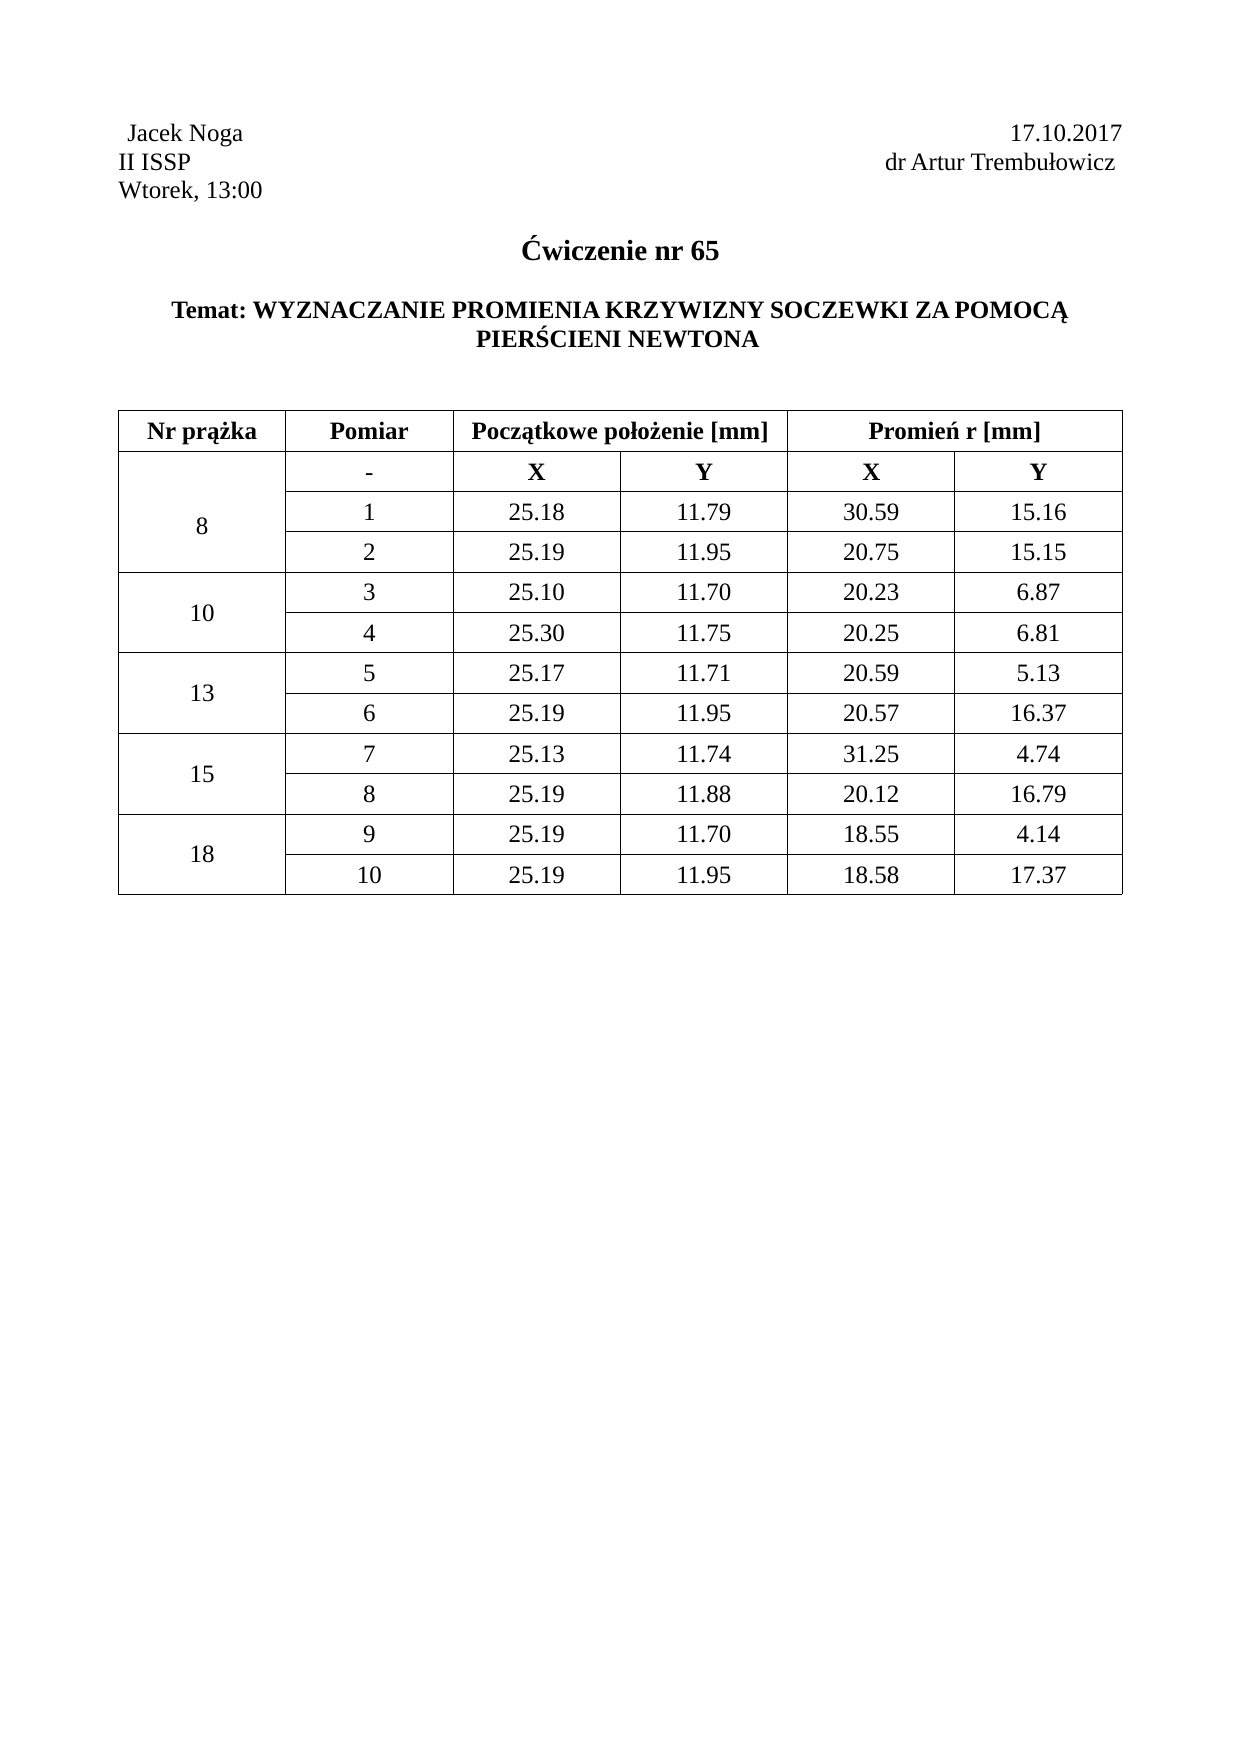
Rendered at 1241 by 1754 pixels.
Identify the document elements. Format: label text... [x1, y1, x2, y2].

table_cell 11.88 [621, 774, 787, 813]
table_cell 25.30 [454, 613, 620, 652]
table_cell 30.59 [788, 492, 954, 531]
table_cell 15.15 [955, 532, 1122, 572]
table_cell 11.75 [621, 613, 787, 652]
table_cell 15 [119, 734, 285, 813]
text Ćwiczenie nr 65 [118, 233, 1122, 267]
table_cell Y [955, 452, 1122, 491]
table_cell 5.13 [955, 653, 1122, 693]
text Wtorek, 13:00 [118, 176, 1122, 204]
table_cell 25.19 [454, 694, 620, 733]
table_cell 11.70 [621, 815, 787, 854]
table_cell 15.16 [955, 492, 1122, 531]
table_cell 25.19 [454, 815, 620, 854]
table_cell 20.75 [788, 532, 954, 572]
table_cell 25.19 [454, 855, 620, 894]
table_cell 4.74 [955, 734, 1122, 773]
table_cell 20.25 [788, 613, 954, 652]
text Jacek Noga 17.10.2017 [118, 118, 1122, 147]
table_cell 6.81 [955, 613, 1122, 652]
table_cell 1 [286, 492, 453, 531]
table_cell 9 [286, 815, 453, 854]
table_cell 16.37 [955, 694, 1122, 733]
table_cell 5 [286, 653, 453, 693]
table_header Pomiar [286, 411, 453, 451]
table_cell 11.95 [621, 694, 787, 733]
table_cell 11.70 [621, 573, 787, 612]
text Temat: WYZNACZANIE PROMIENIA KRZYWIZNY SOCZEWKI ZA POMOCĄ PIERŚCIENI NEWTONA [118, 295, 1122, 353]
table_cell 25.17 [454, 653, 620, 693]
table_cell - [286, 452, 453, 491]
table_cell 11.95 [621, 855, 787, 894]
table_cell 25.13 [454, 734, 620, 773]
table_cell X [454, 452, 620, 491]
table_cell 13 [119, 653, 285, 733]
table_cell 3 [286, 573, 453, 612]
table_cell 18 [119, 815, 285, 894]
table_cell 7 [286, 734, 453, 773]
table_cell 11.79 [621, 492, 787, 531]
table_header Promień r [mm] [788, 411, 1122, 451]
table_cell 4 [286, 613, 453, 652]
table_cell 20.23 [788, 573, 954, 612]
table_cell 11.95 [621, 532, 787, 572]
table_cell X [788, 452, 954, 491]
table_cell 20.57 [788, 694, 954, 733]
table_header Nr prążka [119, 411, 285, 451]
table_cell 4.14 [955, 815, 1122, 854]
table_cell Y [621, 452, 787, 491]
table_cell 8 [119, 452, 285, 572]
table_cell 25.10 [454, 573, 620, 612]
table_cell 10 [119, 573, 285, 652]
table_cell 31.25 [788, 734, 954, 773]
table_cell 8 [286, 774, 453, 813]
table_cell 18.55 [788, 815, 954, 854]
table_cell 25.19 [454, 532, 620, 572]
table_cell 6 [286, 694, 453, 733]
text II ISSP dr Artur Trembułowicz [118, 147, 1122, 176]
table_cell 16.79 [955, 774, 1122, 813]
table_cell 20.12 [788, 774, 954, 813]
table_cell 6.87 [955, 573, 1122, 612]
table_cell 2 [286, 532, 453, 572]
table_header Początkowe położenie [mm] [454, 411, 787, 451]
table_cell 17.37 [955, 855, 1122, 894]
table_cell 10 [286, 855, 453, 894]
table_cell 18.58 [788, 855, 954, 894]
table_cell 11.74 [621, 734, 787, 773]
table_cell 25.18 [454, 492, 620, 531]
table_cell 20.59 [788, 653, 954, 693]
table_cell 11.71 [621, 653, 787, 693]
table_cell 25.19 [454, 774, 620, 813]
